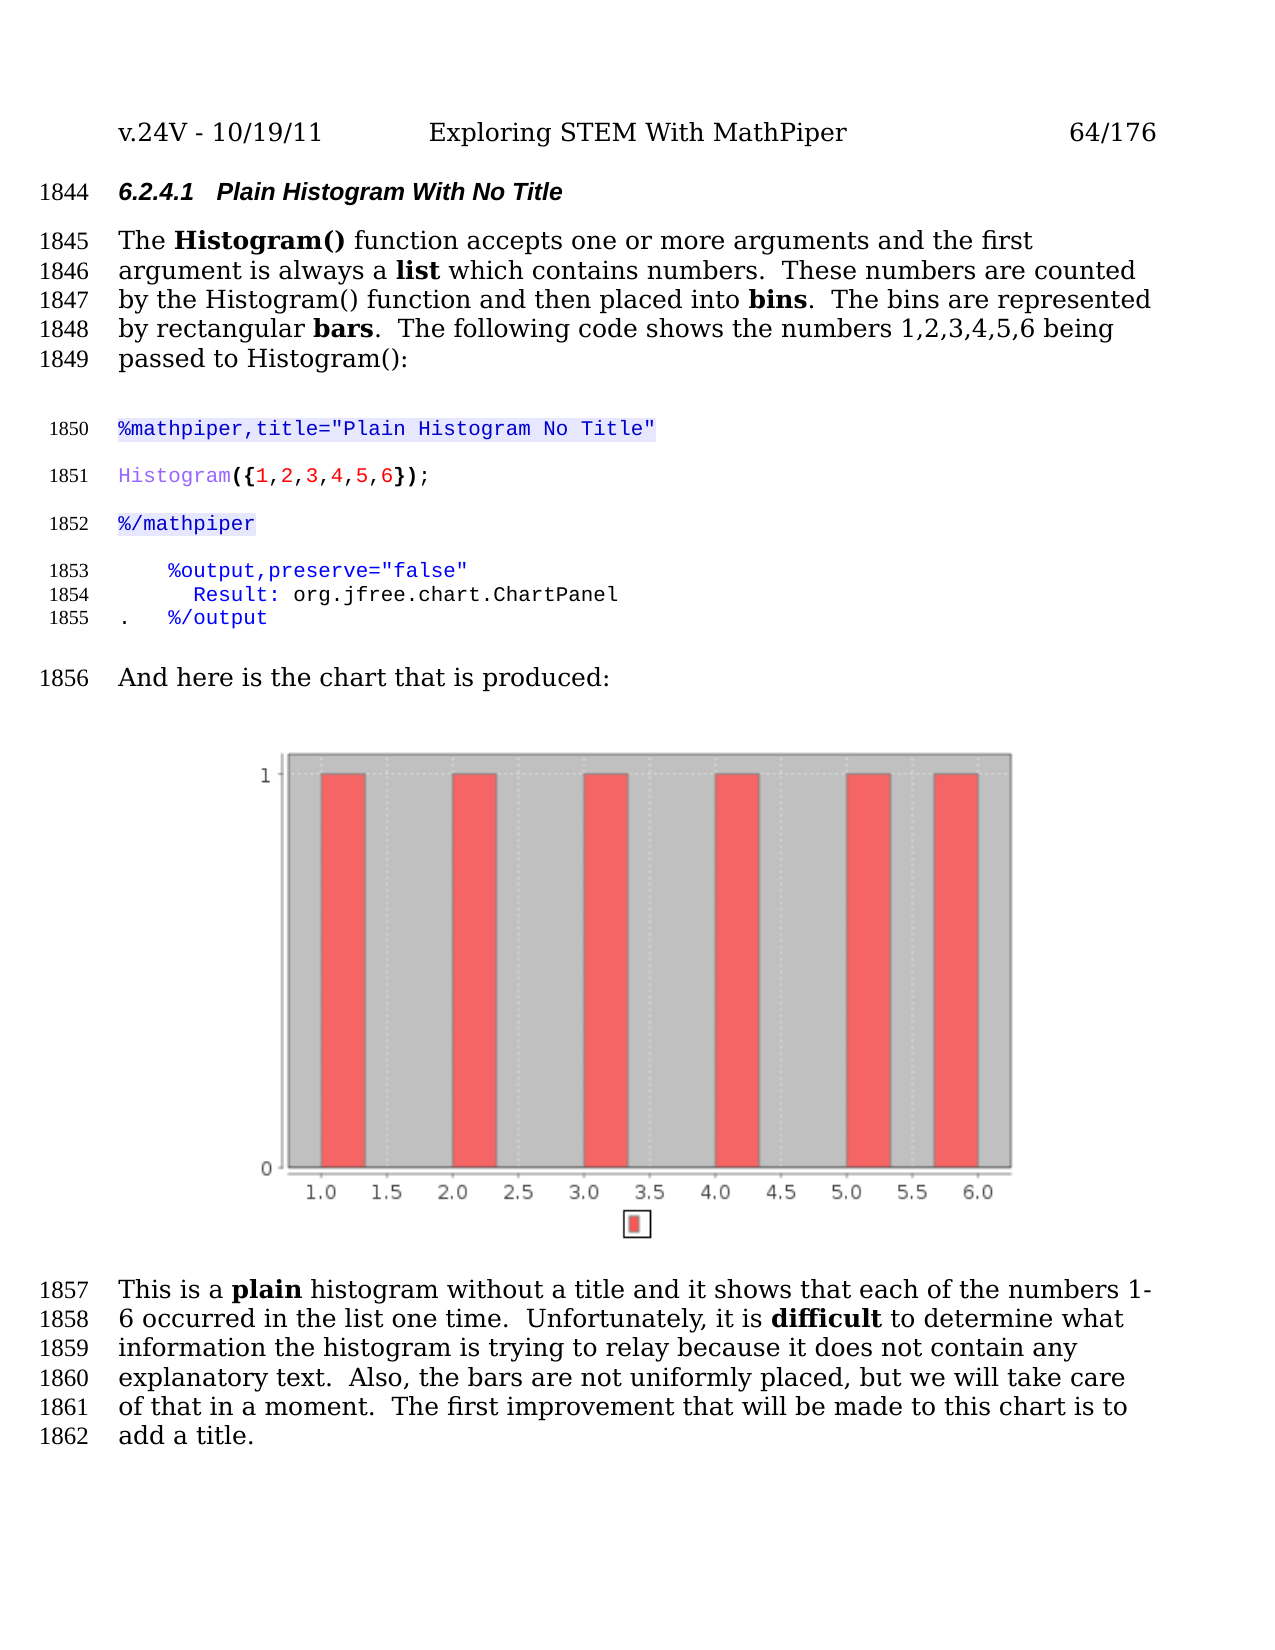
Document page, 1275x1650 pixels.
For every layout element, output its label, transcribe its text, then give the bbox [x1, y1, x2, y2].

picture [245, 743, 1030, 1240]
text . %/output [118, 607, 1157, 631]
text %output,preserve="false" [118, 560, 1157, 584]
text %/mathpiper [118, 513, 1157, 536]
text And here is the chart that is produced: [118, 664, 1157, 693]
text Histogram({1,2,3,4,5,6}); [118, 466, 1157, 489]
text The Histogram() function accepts one or more arguments and the first argument is always a list which contains numbers. These numbers are counted by the Histogram() function and then placed into bins. The bins are represented by rectangular bars. The following code shows the numbers 1,2,3,4,5,6 being passed to Histogram(): [118, 226, 1157, 373]
text %mathpiper,title="Plain Histogram No Title" [118, 418, 1157, 442]
text This is a plain histogram without a title and it shows that each of the numbers 1-6 occurred in the list one time. Unfortunately, it is difficult to determine what information the histogram is trying to relay because it does not contain any explanatory text. Also, the bars are not uniformly placed, but we will take care of that in a moment. The first improvement that will be made to this chart is to add a title. [118, 1275, 1157, 1450]
subtitle Plain Histogram With No Title [118, 177, 1157, 205]
text Result: org.jfree.chart.ChartPanel [118, 584, 1157, 607]
